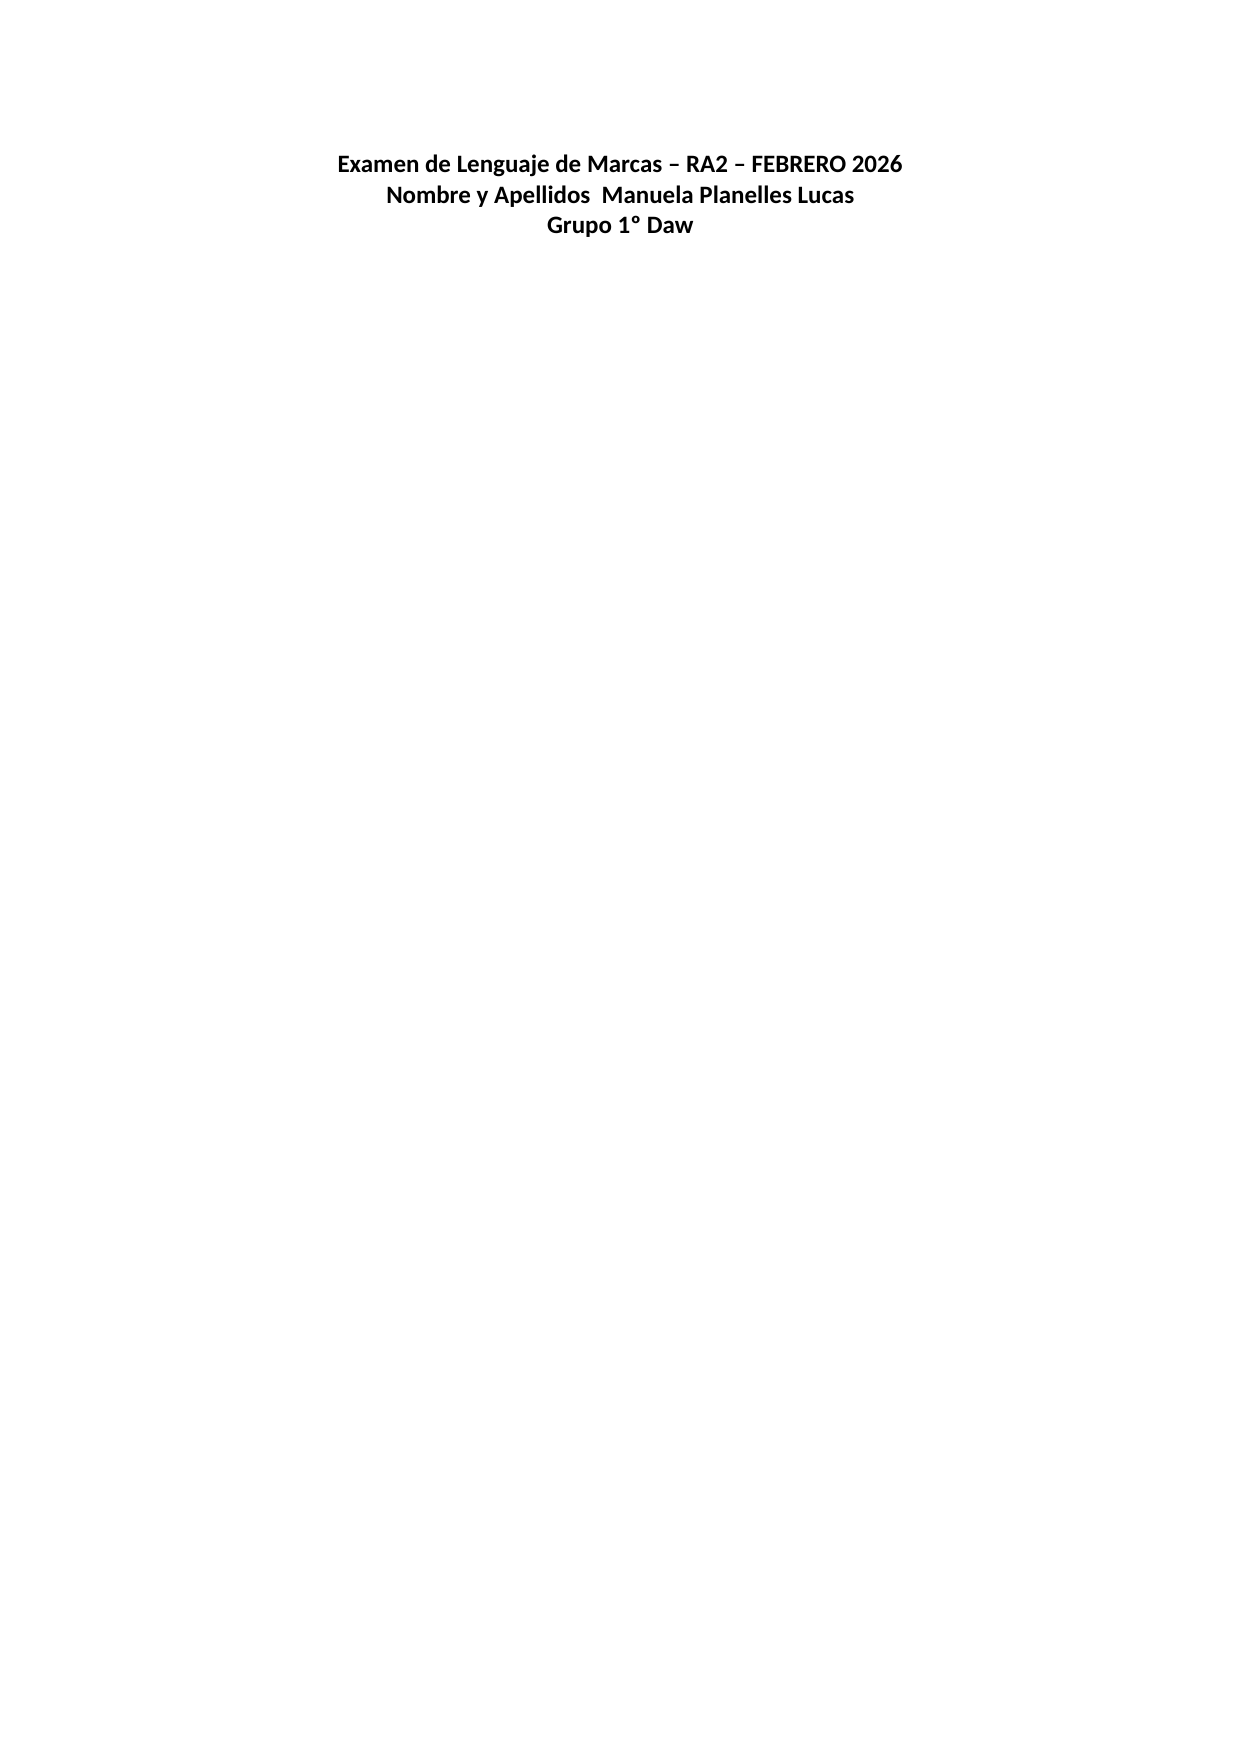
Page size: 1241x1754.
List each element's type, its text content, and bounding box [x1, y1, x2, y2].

text Examen de Lenguaje de Marcas – RA2 – FEBRERO 2026 [118, 149, 1122, 179]
text Grupo 1º Daw [118, 210, 1122, 240]
text Nombre y Apellidos Manuela Planelles Lucas [118, 179, 1122, 210]
